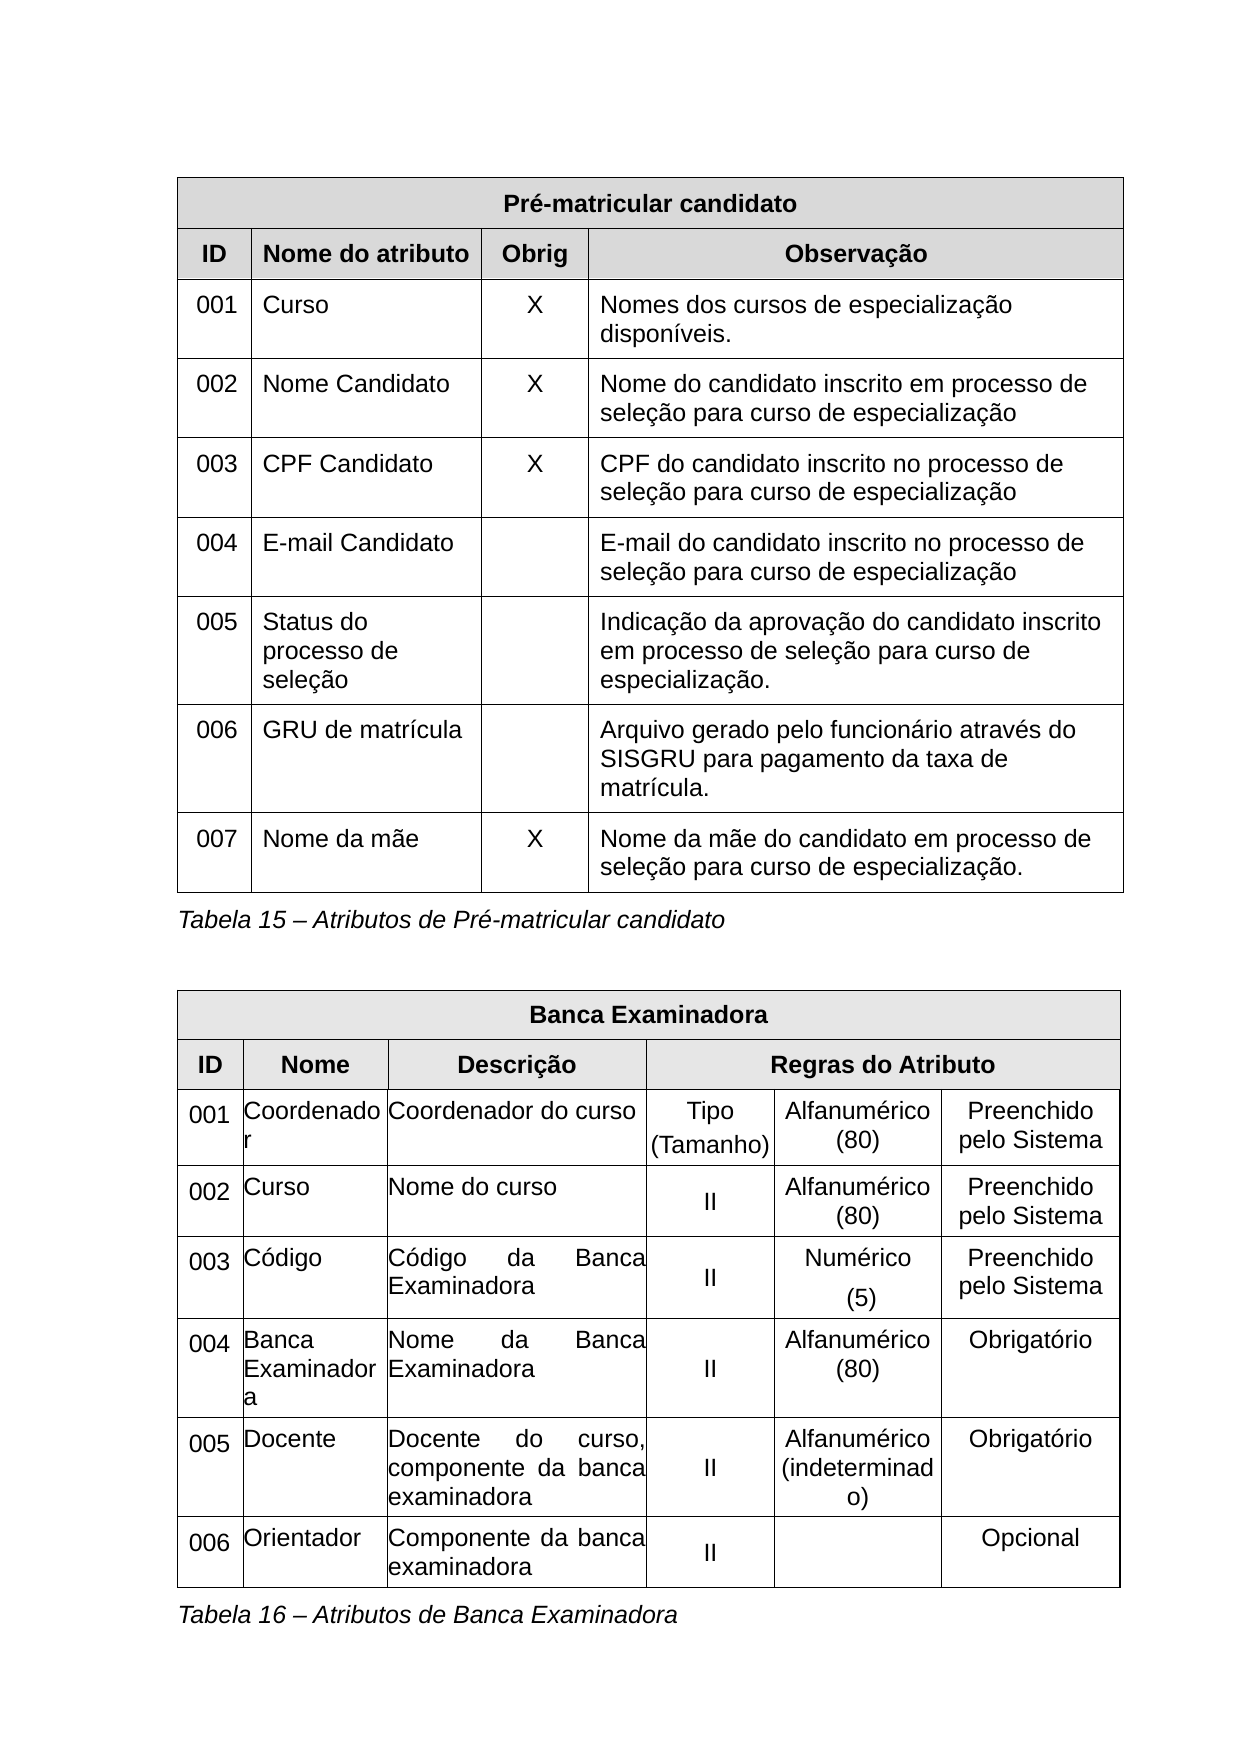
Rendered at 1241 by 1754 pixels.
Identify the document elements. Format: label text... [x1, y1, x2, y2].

table_cell Nome [244, 1040, 388, 1089]
table_cell CPF Candidato [252, 438, 481, 517]
table_cell Preenchido pelo Sistema [942, 1237, 1119, 1318]
table_cell 005 [178, 1418, 243, 1516]
table_cell Indicação da aprovação do candidato inscrito em processo de seleção para curso de especialização. [589, 597, 1123, 704]
table_cell Nome da mãe [252, 813, 481, 892]
table_cell CPF do candidato inscrito no processo de seleção para curso de especialização [589, 438, 1123, 517]
table_cell GRU de matrícula [252, 705, 481, 812]
text Tabela 16 – Atributos de Banca Examinadora [177, 1600, 1122, 1629]
table_cell Coordenador [244, 1090, 387, 1165]
table_header Banca Examinadora [178, 991, 1120, 1039]
table_cell II [647, 1166, 774, 1236]
table_cell Nome da Banca Examinadora [388, 1319, 646, 1417]
table_cell X [482, 280, 588, 358]
table_cell 003 [178, 1237, 243, 1318]
table_cell Curso [252, 280, 481, 358]
table_cell Obrigatório [942, 1319, 1119, 1417]
table_cell Descrição [389, 1040, 646, 1089]
table_cell ID [178, 229, 251, 278]
table_cell Regras do Atributo [647, 1040, 1120, 1089]
table_cell Alfanumérico (80) [775, 1319, 941, 1417]
table_cell Código [244, 1237, 387, 1318]
table_cell Nome do atributo [252, 229, 481, 278]
table_cell Nome do curso [388, 1166, 646, 1236]
table_cell 002 [178, 359, 251, 437]
table_cell Tipo (Tamanho) [647, 1090, 774, 1165]
table_cell Banca Examinadora [244, 1319, 387, 1417]
table_header Pré-matricular candidato [178, 178, 1123, 228]
table_cell Numérico (5) [775, 1237, 941, 1318]
table_cell Observação [589, 229, 1123, 278]
table_cell Alfanumérico (80) [775, 1166, 941, 1236]
table_cell Opcional [942, 1517, 1119, 1587]
table_cell 001 [178, 1090, 243, 1165]
text Tabela 15 – Atributos de Pré-matricular candidato [177, 905, 1122, 934]
table_cell II [647, 1319, 774, 1417]
table_cell 002 [178, 1166, 243, 1236]
table_cell Preenchido pelo Sistema [942, 1166, 1119, 1236]
table_cell Obrig [482, 229, 588, 278]
table_cell 006 [178, 705, 251, 812]
table_cell Alfanumérico (indeterminado) [775, 1418, 941, 1516]
table_cell X [482, 813, 588, 892]
table_cell X [482, 438, 588, 517]
table_cell II [647, 1517, 774, 1587]
table_cell ID [178, 1040, 243, 1089]
table_cell 006 [178, 1517, 243, 1587]
table_cell [482, 518, 588, 596]
table_cell Código da Banca Examinadora [388, 1237, 646, 1318]
table_cell Coordenador do curso [388, 1090, 646, 1165]
table_cell E-mail Candidato [252, 518, 481, 596]
table_cell 001 [178, 280, 251, 358]
table_cell E-mail do candidato inscrito no processo de seleção para curso de especialização [589, 518, 1123, 596]
table_cell 003 [178, 438, 251, 517]
table_cell Nome Candidato [252, 359, 481, 437]
table_cell II [647, 1237, 774, 1318]
table_cell Nomes dos cursos de especialização disponíveis. [589, 280, 1123, 358]
table_cell Docente [244, 1418, 387, 1516]
table_cell II [647, 1418, 774, 1516]
table_cell Preenchido pelo Sistema [942, 1090, 1119, 1165]
table_cell [775, 1517, 941, 1587]
table_cell Nome do candidato inscrito em processo de seleção para curso de especialização [589, 359, 1123, 437]
table_cell Obrigatório [942, 1418, 1119, 1516]
table_cell Componente da banca examinadora [388, 1517, 646, 1587]
table_cell [482, 597, 588, 704]
table_cell Arquivo gerado pelo funcionário através do SISGRU para pagamento da taxa de matrícula. [589, 705, 1123, 812]
table_cell Status do processo de seleção [252, 597, 481, 704]
table_cell X [482, 359, 588, 437]
table_cell 004 [178, 518, 251, 596]
table_cell Orientador [244, 1517, 387, 1587]
table_cell 004 [178, 1319, 243, 1417]
table_cell 005 [178, 597, 251, 704]
table_cell Alfanumérico (80) [775, 1090, 941, 1165]
table_cell Docente do curso, componente da banca examinadora [388, 1418, 646, 1516]
table_cell Nome da mãe do candidato em processo de seleção para curso de especialização. [589, 813, 1123, 892]
table_cell Curso [244, 1166, 387, 1236]
table_cell 007 [178, 813, 251, 892]
table_cell [482, 705, 588, 812]
